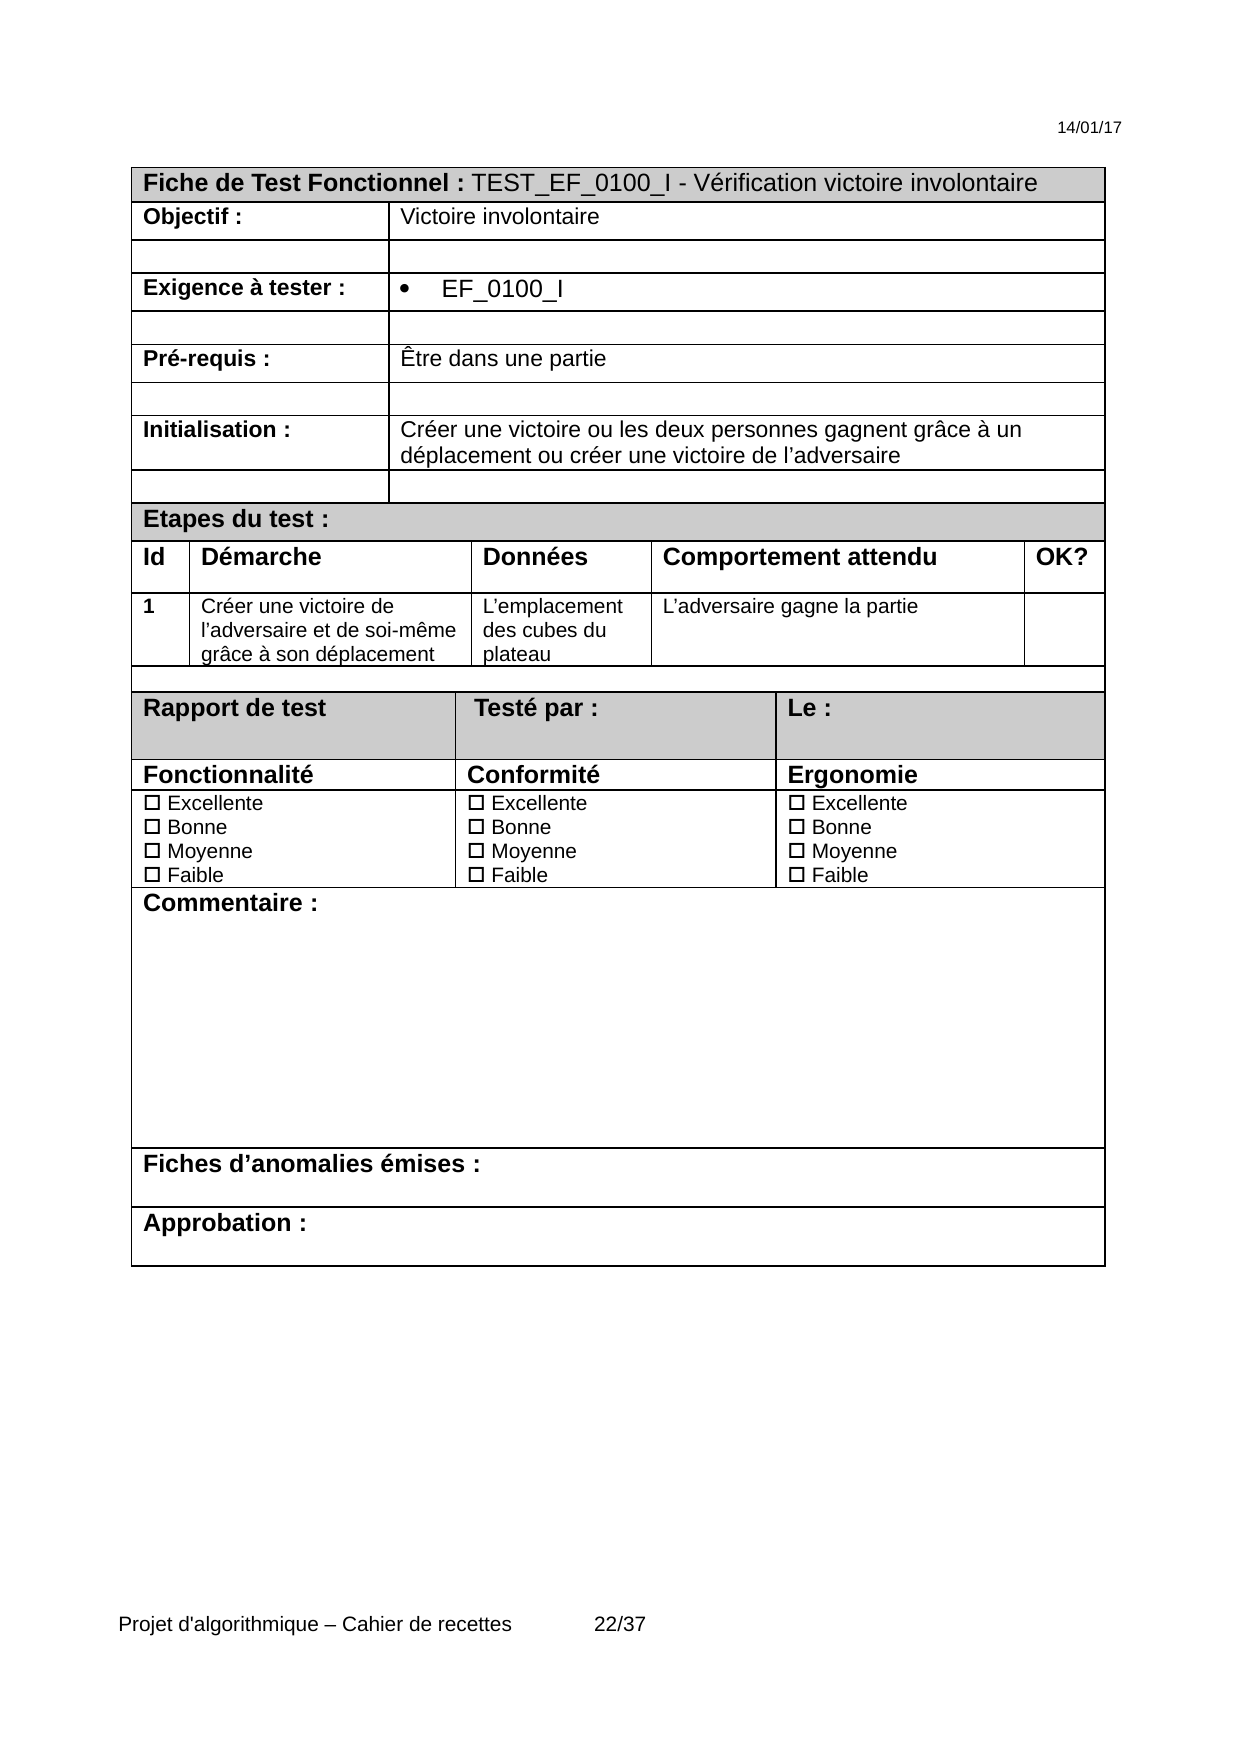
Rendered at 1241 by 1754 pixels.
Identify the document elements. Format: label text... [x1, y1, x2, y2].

table_cell [390, 471, 1104, 502]
table_cell □ Excellente □ Bonne □ Moyenne □ Faible [777, 791, 1104, 887]
table_cell EF_0100_I [390, 274, 1104, 310]
table_cell [390, 241, 1104, 272]
table_cell Démarche [190, 542, 471, 592]
table_cell Créer une victoire de l’adversaire et de soi-même grâce à son déplacement [190, 594, 471, 665]
table_cell Exigence à tester : [132, 274, 388, 310]
table_cell Données [472, 542, 651, 592]
table_cell [390, 383, 1104, 414]
table_cell Victoire involontaire [390, 203, 1104, 239]
table_cell Commentaire : [132, 888, 1104, 1147]
table_cell Comportement attendu [652, 542, 1024, 592]
table_cell Objectif : [132, 203, 388, 239]
table_cell [132, 667, 1104, 691]
table_cell Le : [777, 693, 1104, 759]
table_cell Approbation : [132, 1208, 1104, 1265]
table_cell [132, 312, 388, 343]
table_cell Etapes du test : [132, 504, 1104, 540]
table_cell [132, 241, 388, 272]
table_cell Initialisation : [132, 416, 388, 469]
table_cell L’adversaire gagne la partie [652, 594, 1024, 665]
table_cell Fiches d’anomalies émises : [132, 1149, 1104, 1206]
table_cell [132, 383, 388, 414]
table_cell Pré-requis : [132, 345, 388, 381]
table_cell Conformité [456, 760, 775, 789]
table_cell □ Excellente □ Bonne □ Moyenne □ Faible [132, 791, 455, 887]
table_cell Être dans une partie [390, 345, 1104, 381]
table_cell OK? [1025, 542, 1104, 592]
table_cell 1 [132, 594, 189, 665]
table_cell [390, 312, 1104, 343]
table_cell □ Excellente □ Bonne □ Moyenne □ Faible [456, 791, 775, 887]
table_cell Id [132, 542, 189, 592]
table_cell Fonctionnalité [132, 760, 455, 789]
table_cell Testé par : [456, 693, 775, 759]
table_cell [1025, 594, 1104, 665]
table_cell Rapport de test [132, 693, 455, 759]
table_cell Ergonomie [777, 760, 1104, 789]
table_cell Créer une victoire ou les deux personnes gagnent grâce à un déplacement ou créer une victoire de l’adversaire [390, 416, 1104, 469]
table_cell L’emplacement des cubes du plateau [472, 594, 651, 665]
table_header Fiche de Test Fonctionnel : TEST_EF_0100_I - Vérification victoire involontaire [132, 168, 1104, 201]
table_cell [132, 471, 388, 502]
